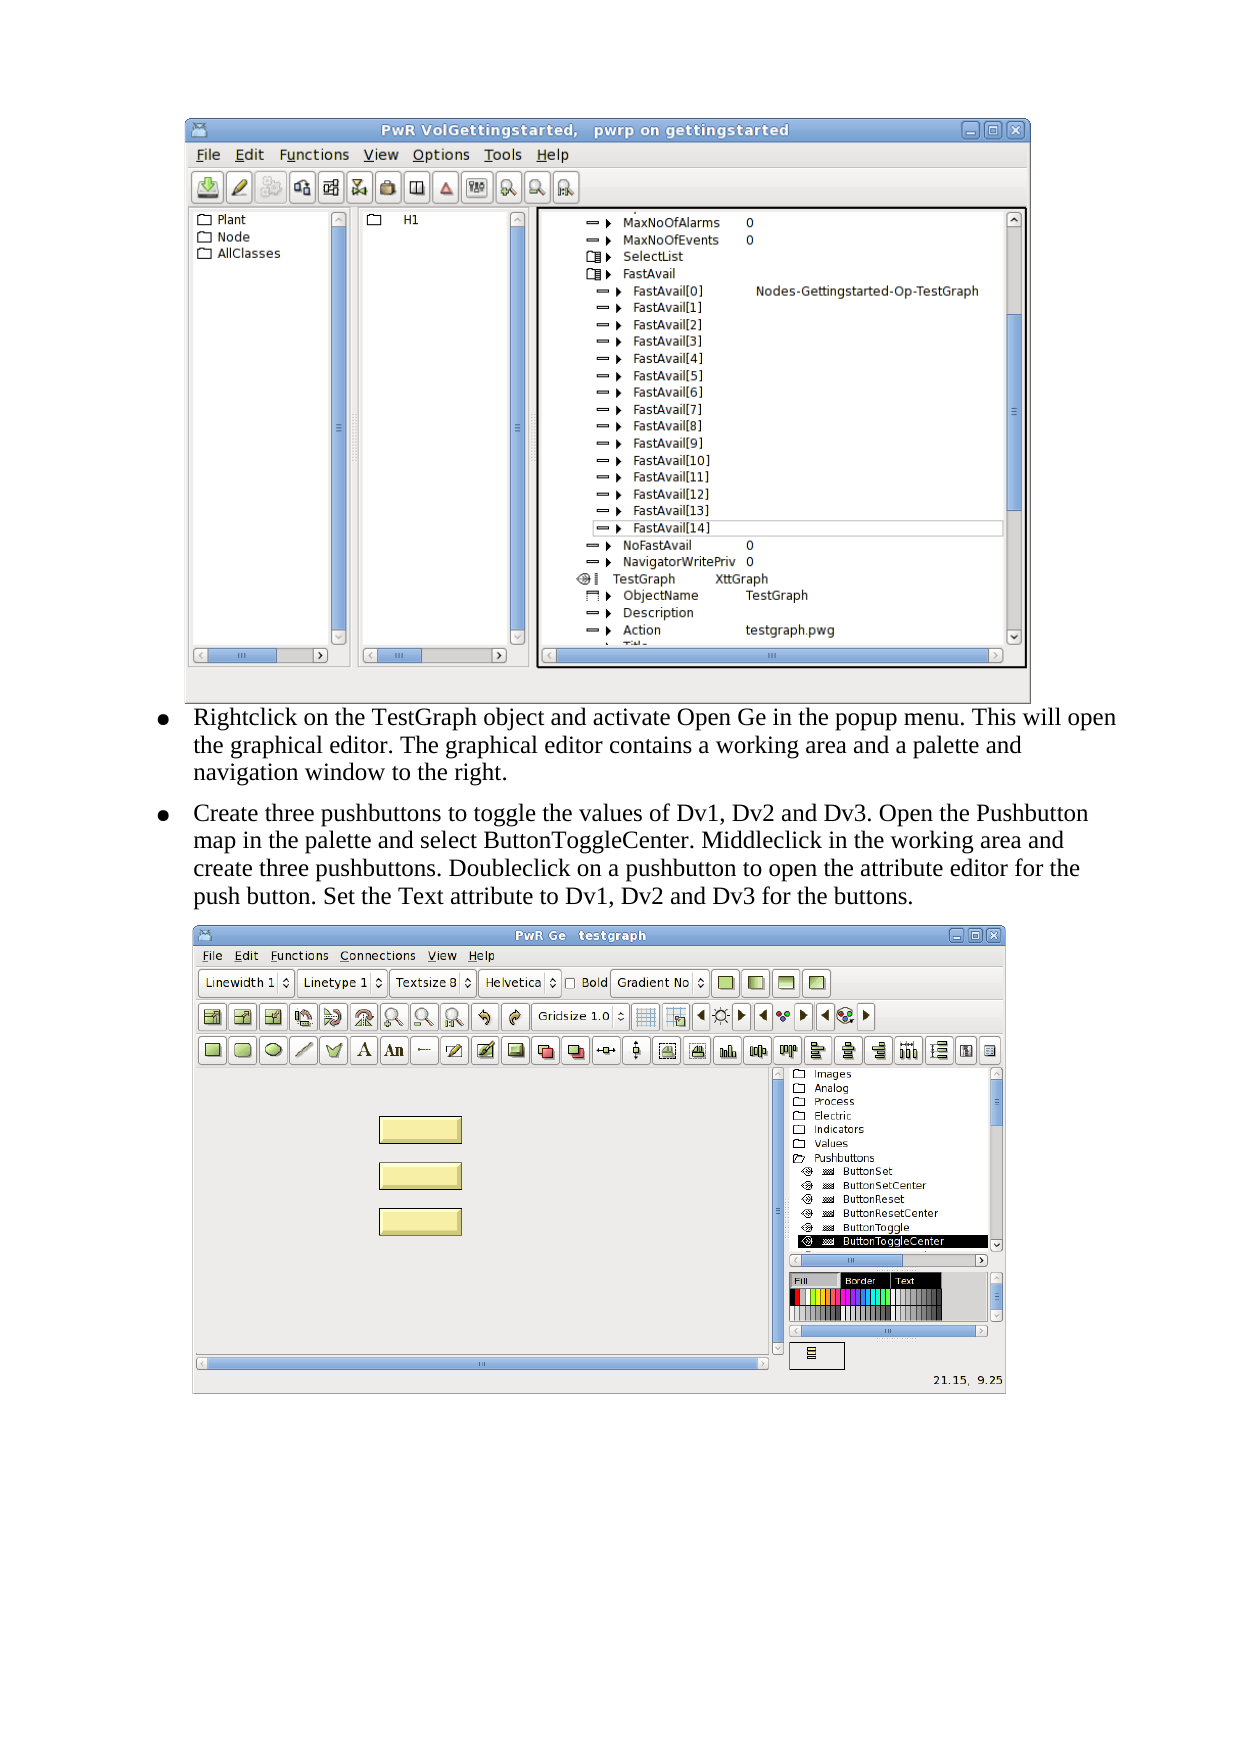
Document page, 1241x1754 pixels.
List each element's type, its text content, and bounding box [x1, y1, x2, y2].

list Create three pushbuttons to toggle the values of Dv1, Dv2 and Dv3. Open the Pushbutton map in the palette and select ButtonToggleCenter. Middleclick in the working area and create three pushbuttons. Doubleclick on a pushbutton to open the attribute editor for the push button. Set the Text attribute to Dv1, Dv2 and Dv3 for the buttons. [156, 799, 1122, 909]
picture [184, 118, 1031, 704]
list Rightclick on the TestGraph object and activate Open Ge in the popup menu. This will open the graphical editor. The graphical editor contains a working area and a palette and navigation window to the right. [156, 118, 1122, 786]
picture [192, 925, 1006, 1394]
